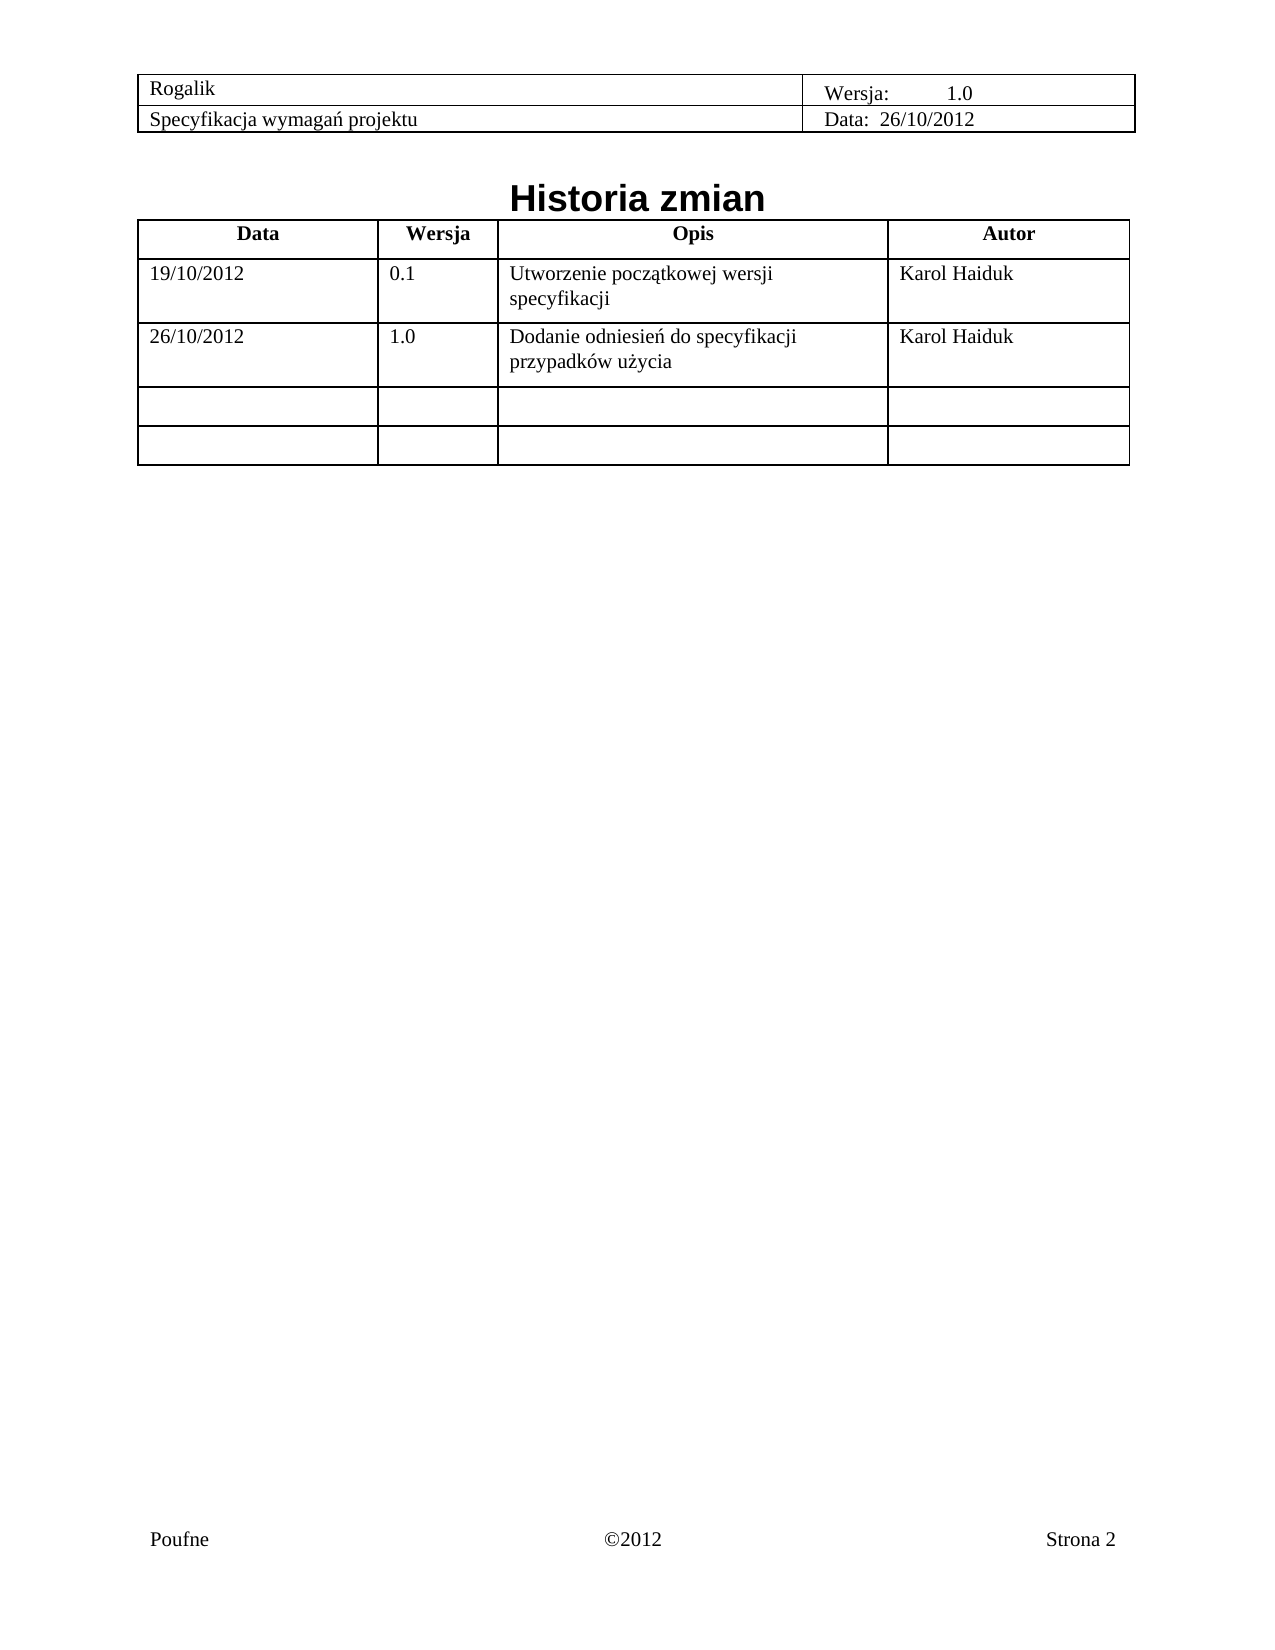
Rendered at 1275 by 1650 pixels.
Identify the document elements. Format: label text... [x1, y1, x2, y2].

table_cell [889, 388, 1129, 425]
table_cell Dodanie odniesień do specyfikacji przypadków użycia [499, 324, 887, 386]
table_cell Karol Haiduk [889, 324, 1129, 386]
table_cell [139, 388, 377, 425]
table_cell Karol Haiduk [889, 260, 1129, 322]
table_cell [379, 427, 497, 464]
table_cell [139, 427, 377, 464]
table_cell [889, 427, 1129, 464]
table_cell [379, 388, 497, 425]
table_header Data [139, 221, 377, 258]
table_cell [499, 427, 887, 464]
table_cell 19/10/2012 [139, 260, 377, 322]
table_cell 1.0 [379, 324, 497, 386]
text Historia zmian [150, 176, 1125, 219]
table_header Opis [499, 221, 887, 258]
table_cell 26/10/2012 [139, 324, 377, 386]
table_cell [499, 388, 887, 425]
table_cell Utworzenie początkowej wersji specyfikacji [499, 260, 887, 322]
table_cell 0.1 [379, 260, 497, 322]
table_header Autor [889, 221, 1129, 258]
table_header Wersja [379, 221, 497, 258]
